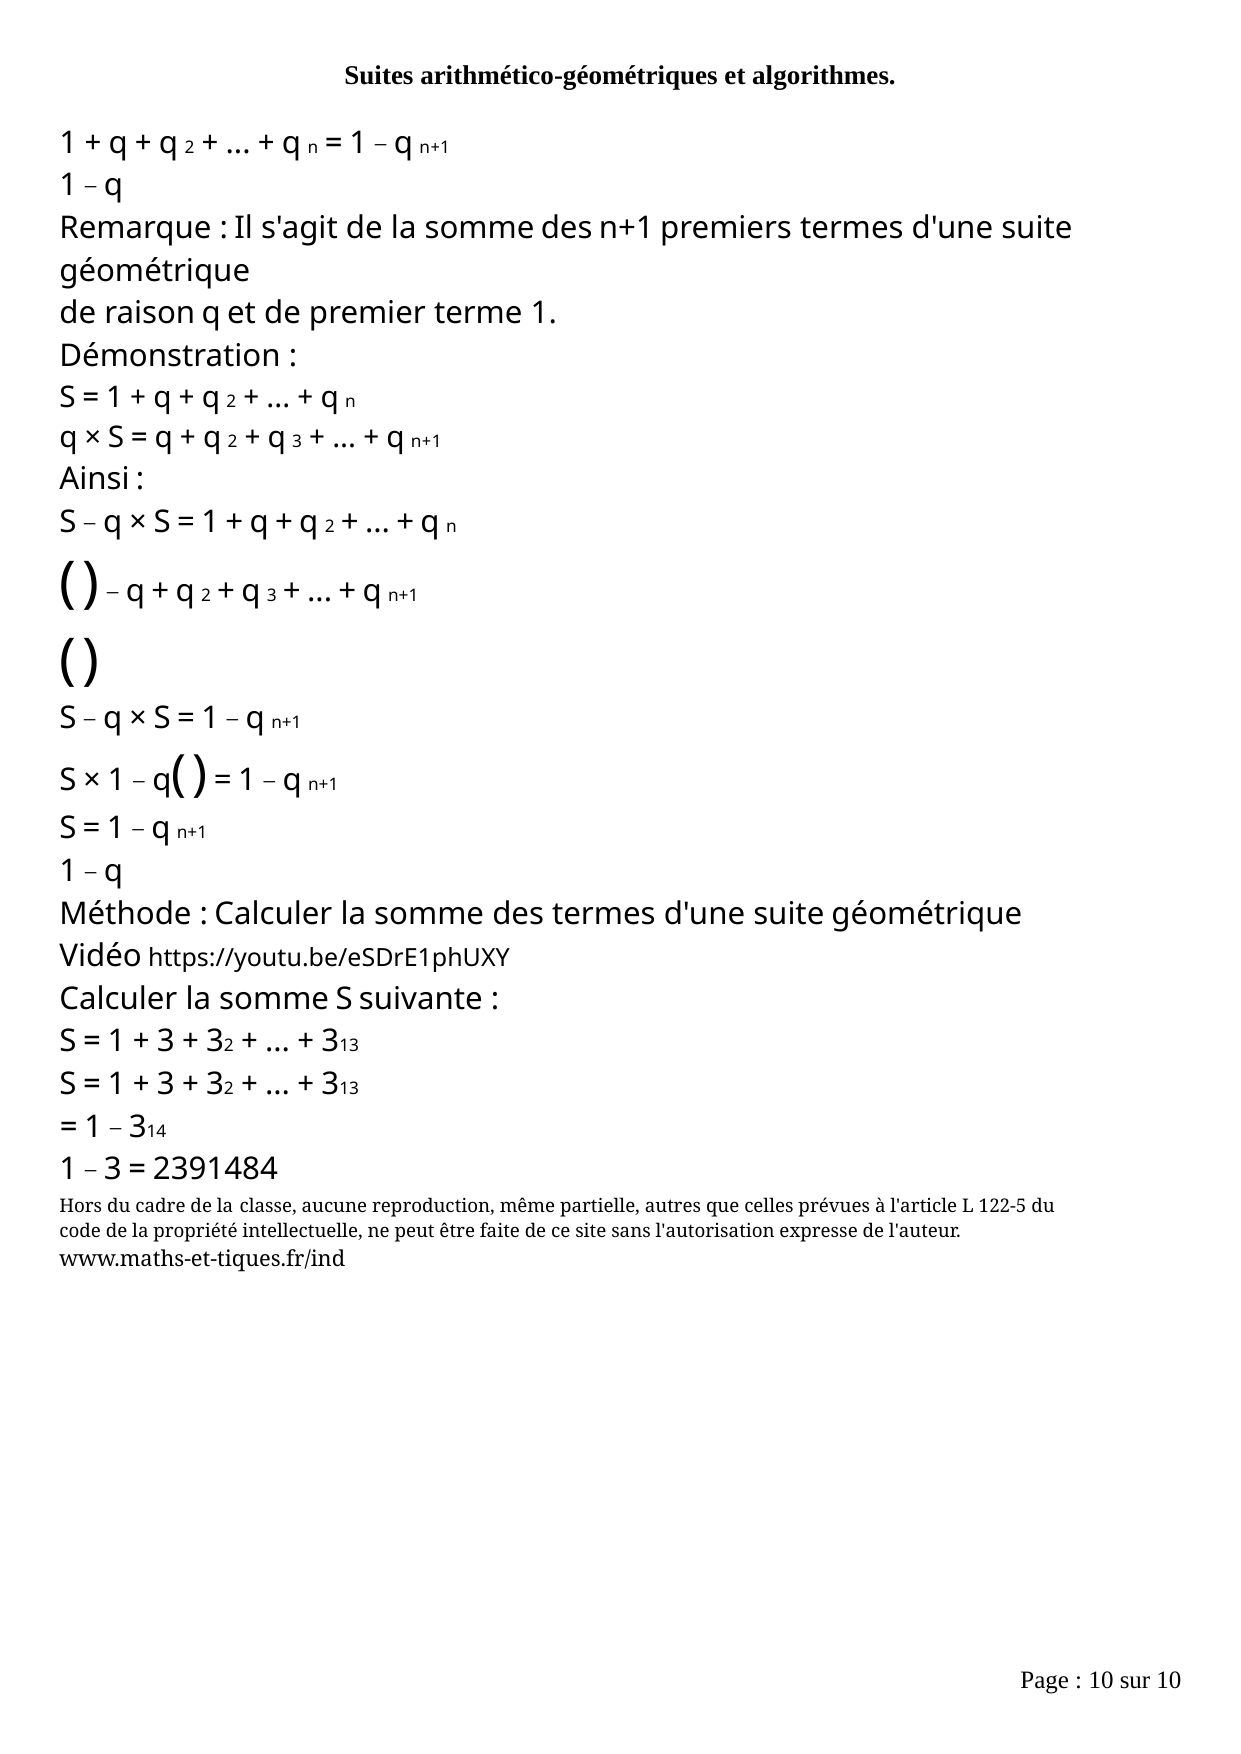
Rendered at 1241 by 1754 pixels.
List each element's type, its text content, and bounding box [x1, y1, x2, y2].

text 1 + q + q 2 + ... + q n = 1 − q n+1 1 − q Remarque : Il s'agit de la somme des n+1 premiers termes d'une suite géométrique de raison q et de premier terme 1. Démonstration : S = 1 + q + q 2 + ... + q n q × S = q + q 2 + q 3 + ... + q n+1 Ainsi : S − q × S = 1 + q + q 2 + ... + q n ( ) − q + q 2 + q 3 + ... + q n+1 ( ) S − q × S = 1 − q n+1 S × 1 − q( ) = 1 − q n+1 S = 1 − q n+1 1 − q Méthode : Calculer la somme des termes d'une suite géométrique Vidéo https://youtu.be/eSDrE1phUXY Calculer la somme S suivante : S = 1 + 3 + 32 + ... + 313 S = 1 + 3 + 32 + ... + 313 = 1 − 314 1 − 3 = 2391484 Hors du cadre de la classe, aucune reproduction, même partielle, autres que celles prévues à l'article L 122-5 du code de la propriété intellectuelle, ne peut être faite de ce site sans l'autorisation expresse de l'auteur. www.maths-et-tiques.fr/ind [59, 120, 1181, 1273]
